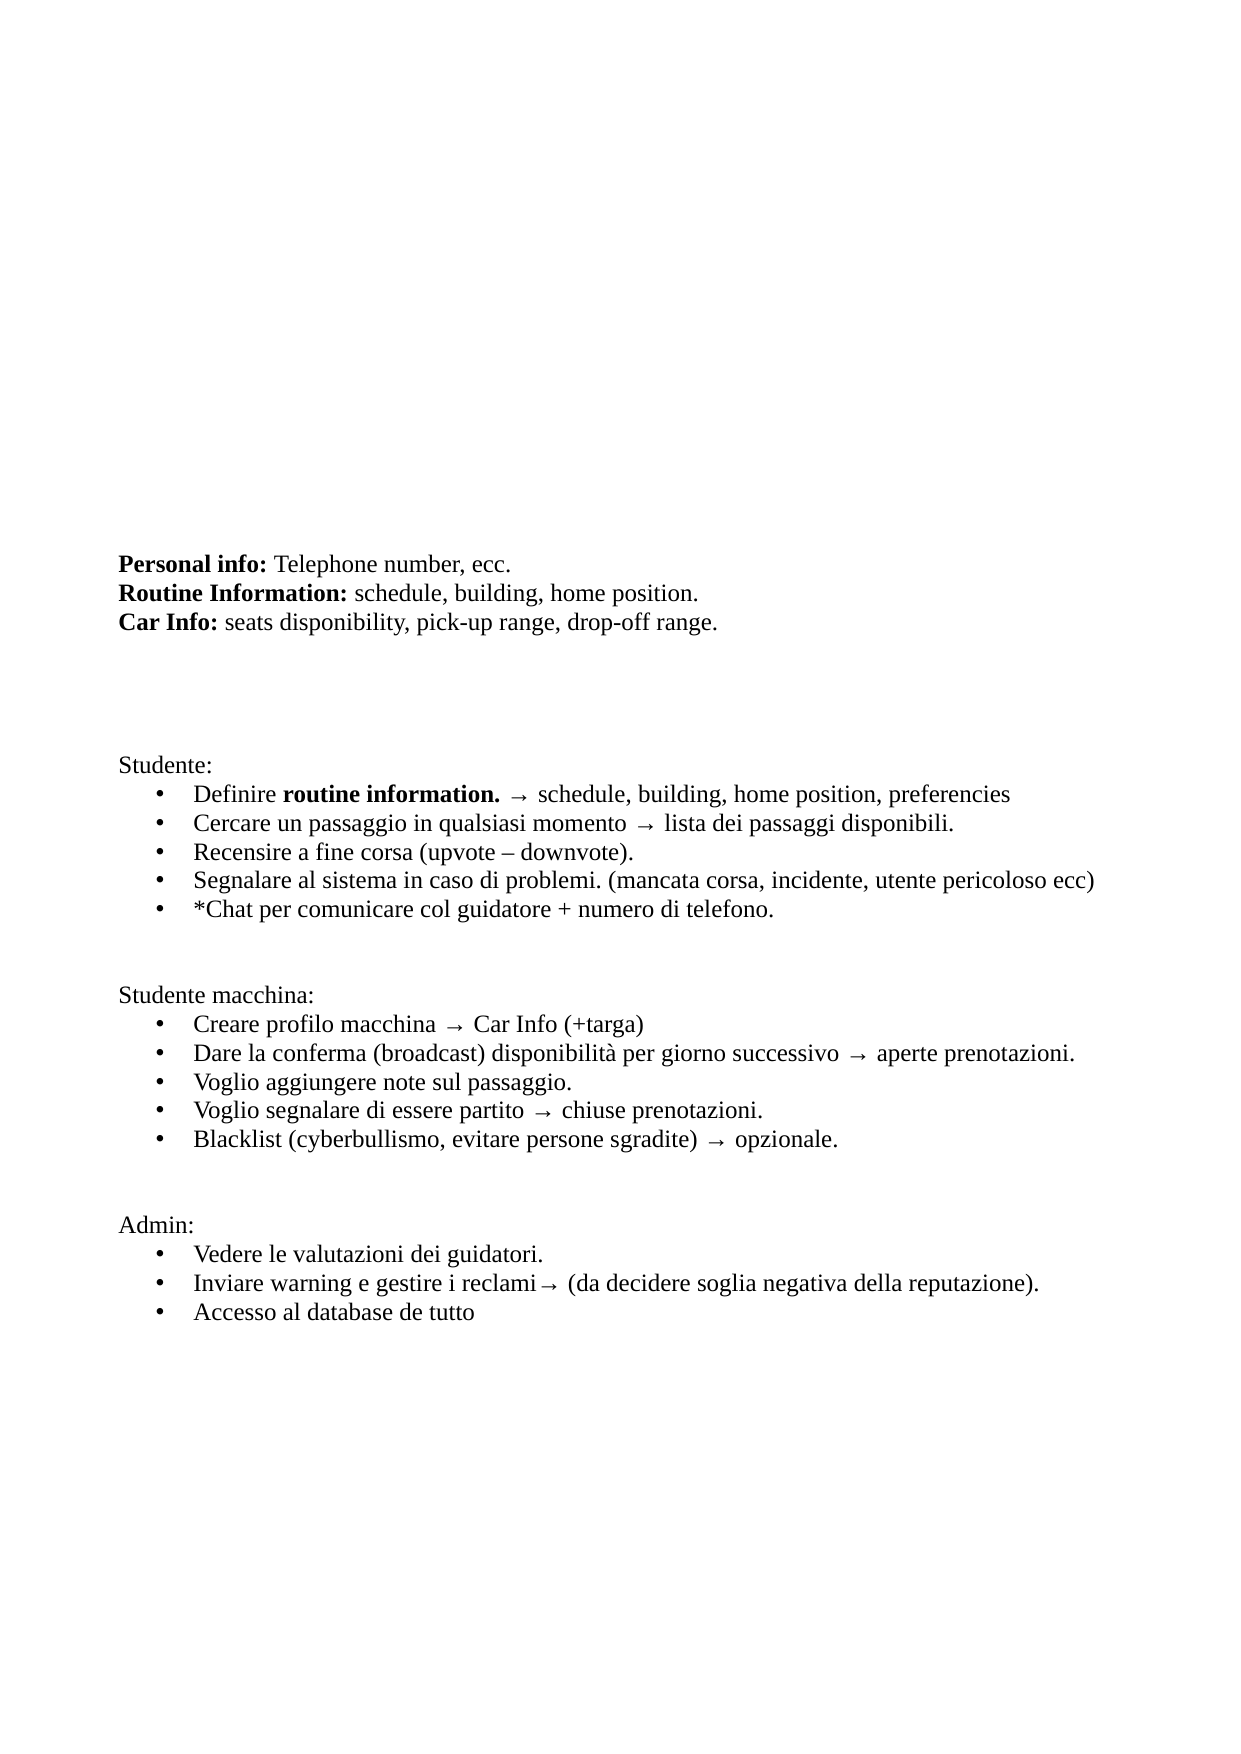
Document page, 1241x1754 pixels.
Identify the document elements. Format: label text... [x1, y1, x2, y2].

list Definire routine information. → schedule, building, home position, preferencies [156, 779, 1122, 808]
list Vedere le valutazioni dei guidatori. [156, 1239, 1122, 1268]
list Voglio segnalare di essere partito → chiuse prenotazioni. [156, 1096, 1122, 1124]
text Routine Information: schedule, building, home position. [118, 578, 1122, 607]
list *Chat per comunicare col guidatore + numero di telefono. [156, 894, 1122, 923]
text Admin: [118, 1211, 1122, 1239]
list Voglio aggiungere note sul passaggio. [156, 1067, 1122, 1096]
list Blacklist (cyberbullismo, evitare persone sgradite) → opzionale. [156, 1124, 1122, 1153]
list Creare profilo macchina → Car Info (+targa) [156, 1009, 1122, 1038]
list Recensire a fine corsa (upvote – downvote). [156, 837, 1122, 866]
text Studente macchina: [118, 981, 1122, 1009]
list Dare la conferma (broadcast) disponibilità per giorno successivo → aperte prenotazioni. [156, 1038, 1122, 1067]
list Cercare un passaggio in qualsiasi momento → lista dei passaggi disponibili. [156, 808, 1122, 837]
text Personal info: Telephone number, ecc. [118, 549, 1122, 578]
text Studente: [118, 751, 1122, 779]
list Accesso al database de tutto [156, 1297, 1122, 1326]
text Car Info: seats disponibility, pick-up range, drop-off range. [118, 607, 1122, 636]
list Segnalare al sistema in caso di problemi. (mancata corsa, incidente, utente pericoloso ecc) [156, 866, 1122, 894]
list Inviare warning e gestire i reclami→ (da decidere soglia negativa della reputazione). [156, 1268, 1122, 1297]
